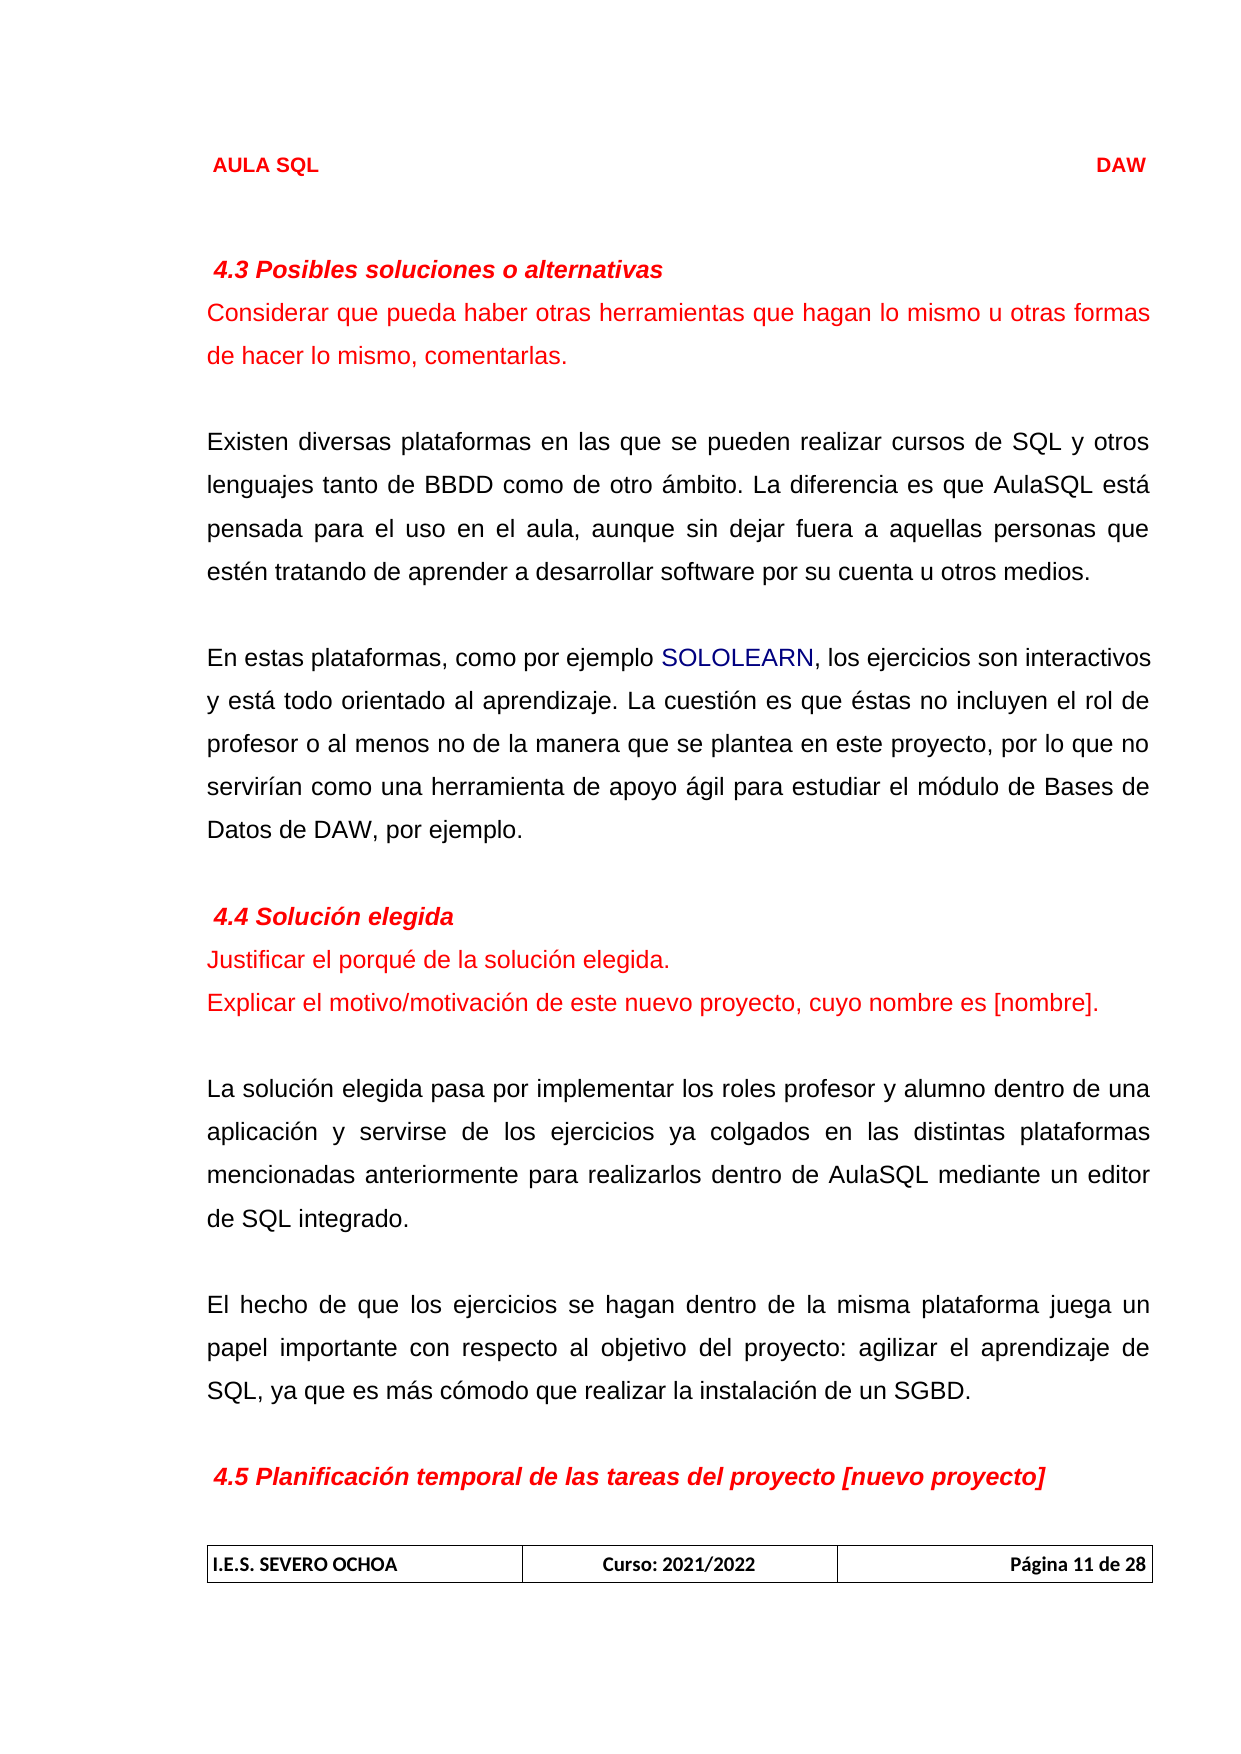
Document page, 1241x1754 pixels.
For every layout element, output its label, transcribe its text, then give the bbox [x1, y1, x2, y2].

text La solución elegida pasa por implementar los roles profesor y alumno dentro de una aplicación y servirse de los ejercicios ya colgados en las distintas plataformas mencionadas anteriormente para realizarlos dentro de AulaSQL mediante un editor de SQL integrado. [207, 1074, 1152, 1232]
text Considerar que pueda haber otras herramientas que hagan lo mismo u otras formas de hacer lo mismo, comentarlas. [207, 298, 1152, 370]
subtitle Planificación temporal de las tareas del proyecto [nuevo proyecto] [207, 1462, 1152, 1491]
text En estas plataformas, como por ejemplo SOLOLEARN, los ejercicios son interactivos y está todo orientado al aprendizaje. La cuestión es que éstas no incluyen el rol de profesor o al menos no de la manera que se plantea en este proyecto, por lo que no servirían como una herramienta de apoyo ágil para estudiar el módulo de Bases de Datos de DAW, por ejemplo. [207, 643, 1152, 844]
subtitle Solución elegida [207, 902, 1152, 931]
text El hecho de que los ejercicios se hagan dentro de la misma plataforma juega un papel importante con respecto al objetivo del proyecto: agilizar el aprendizaje de SQL, ya que es más cómodo que realizar la instalación de un SGBD. [207, 1290, 1152, 1405]
text Justificar el porqué de la solución elegida. [207, 945, 1152, 974]
subtitle Posibles soluciones o alternativas [207, 255, 1152, 284]
text Explicar el motivo/motivación de este nuevo proyecto, cuyo nombre es [nombre]. [207, 988, 1152, 1017]
text Existen diversas plataformas en las que se pueden realizar cursos de SQL y otros lenguajes tanto de BBDD como de otro ámbito. La diferencia es que AulaSQL está pensada para el uso en el aula, aunque sin dejar fuera a aquellas personas que estén tratando de aprender a desarrollar software por su cuenta u otros medios. [207, 427, 1152, 586]
